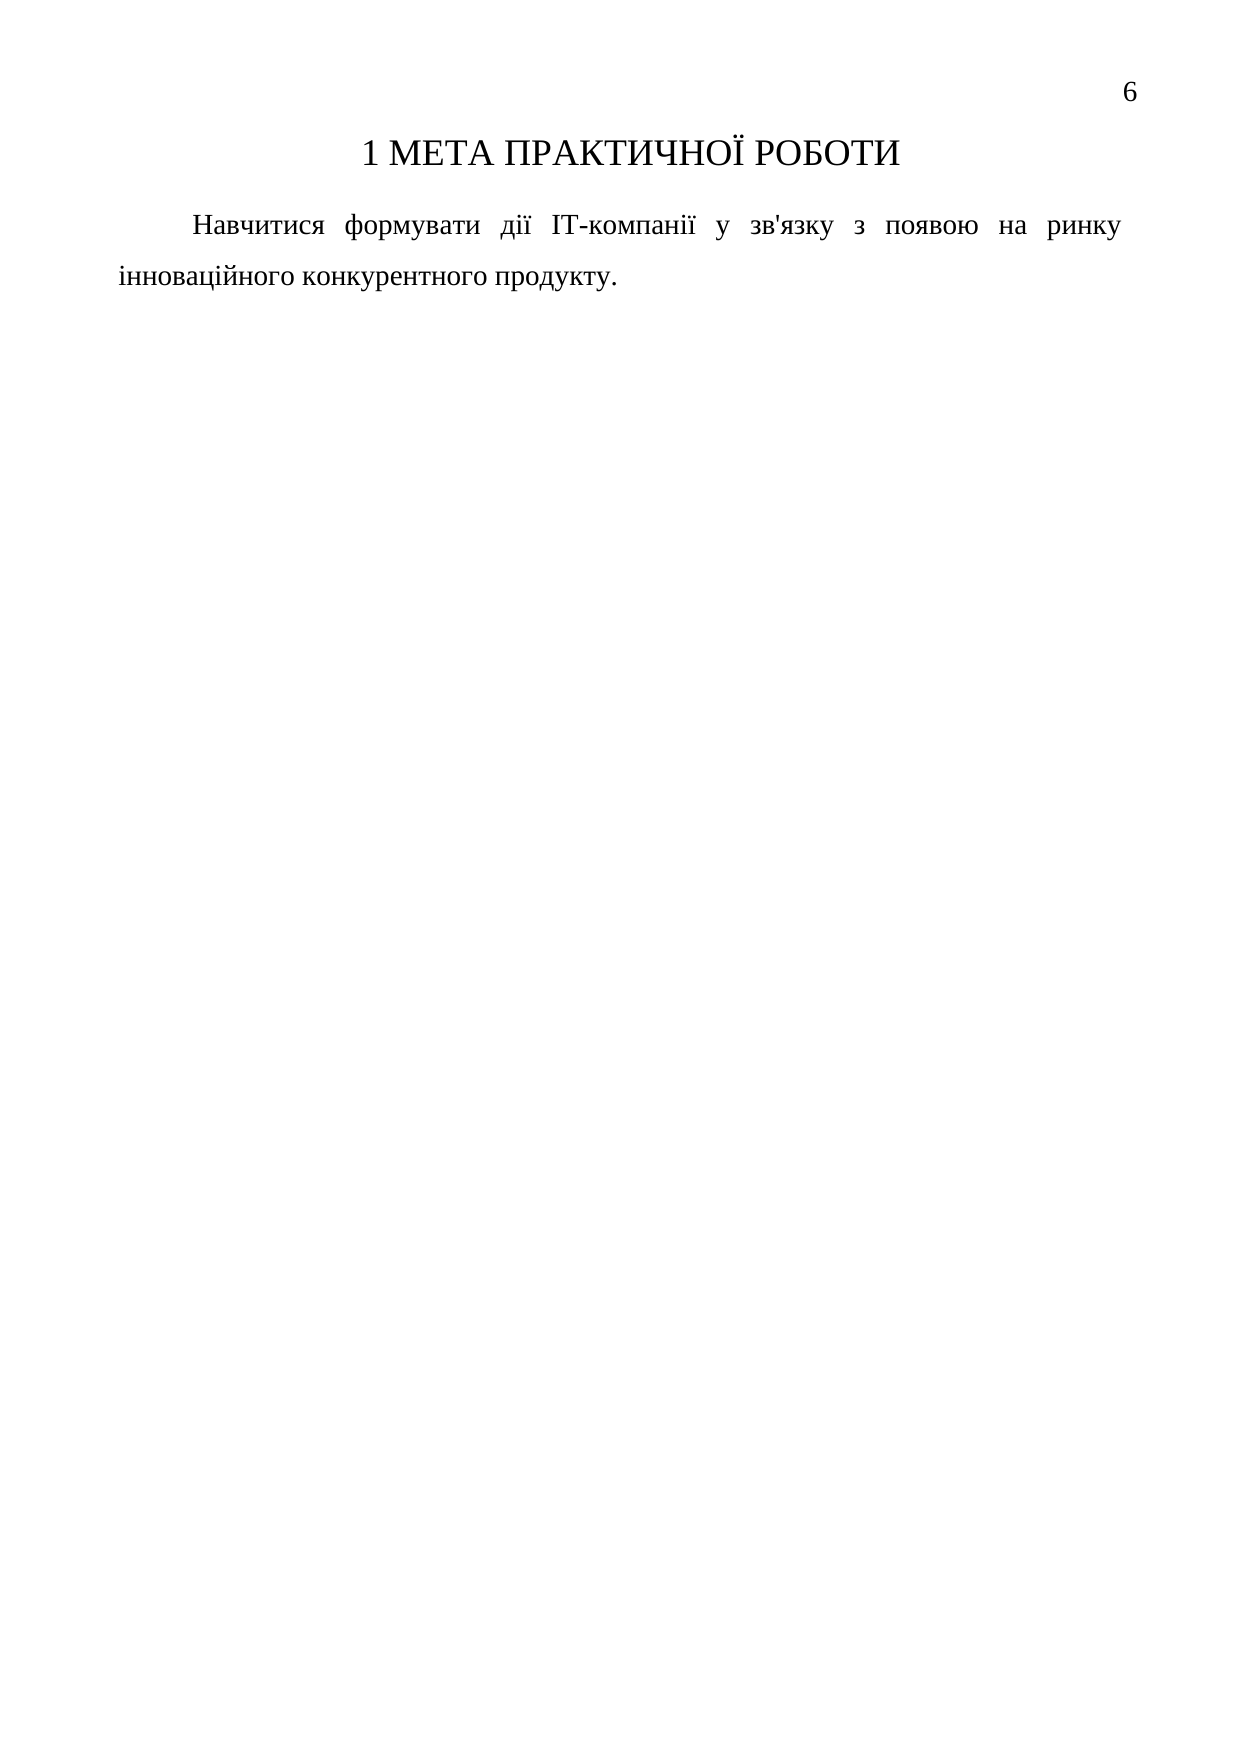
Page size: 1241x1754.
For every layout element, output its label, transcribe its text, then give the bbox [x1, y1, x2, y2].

subtitle Мета практичної роботи [158, 130, 1104, 173]
text Навчитися формувати дії IT-компанії у зв'язку з появою на ринку інноваційного конкурентного продукту. [118, 207, 1122, 291]
